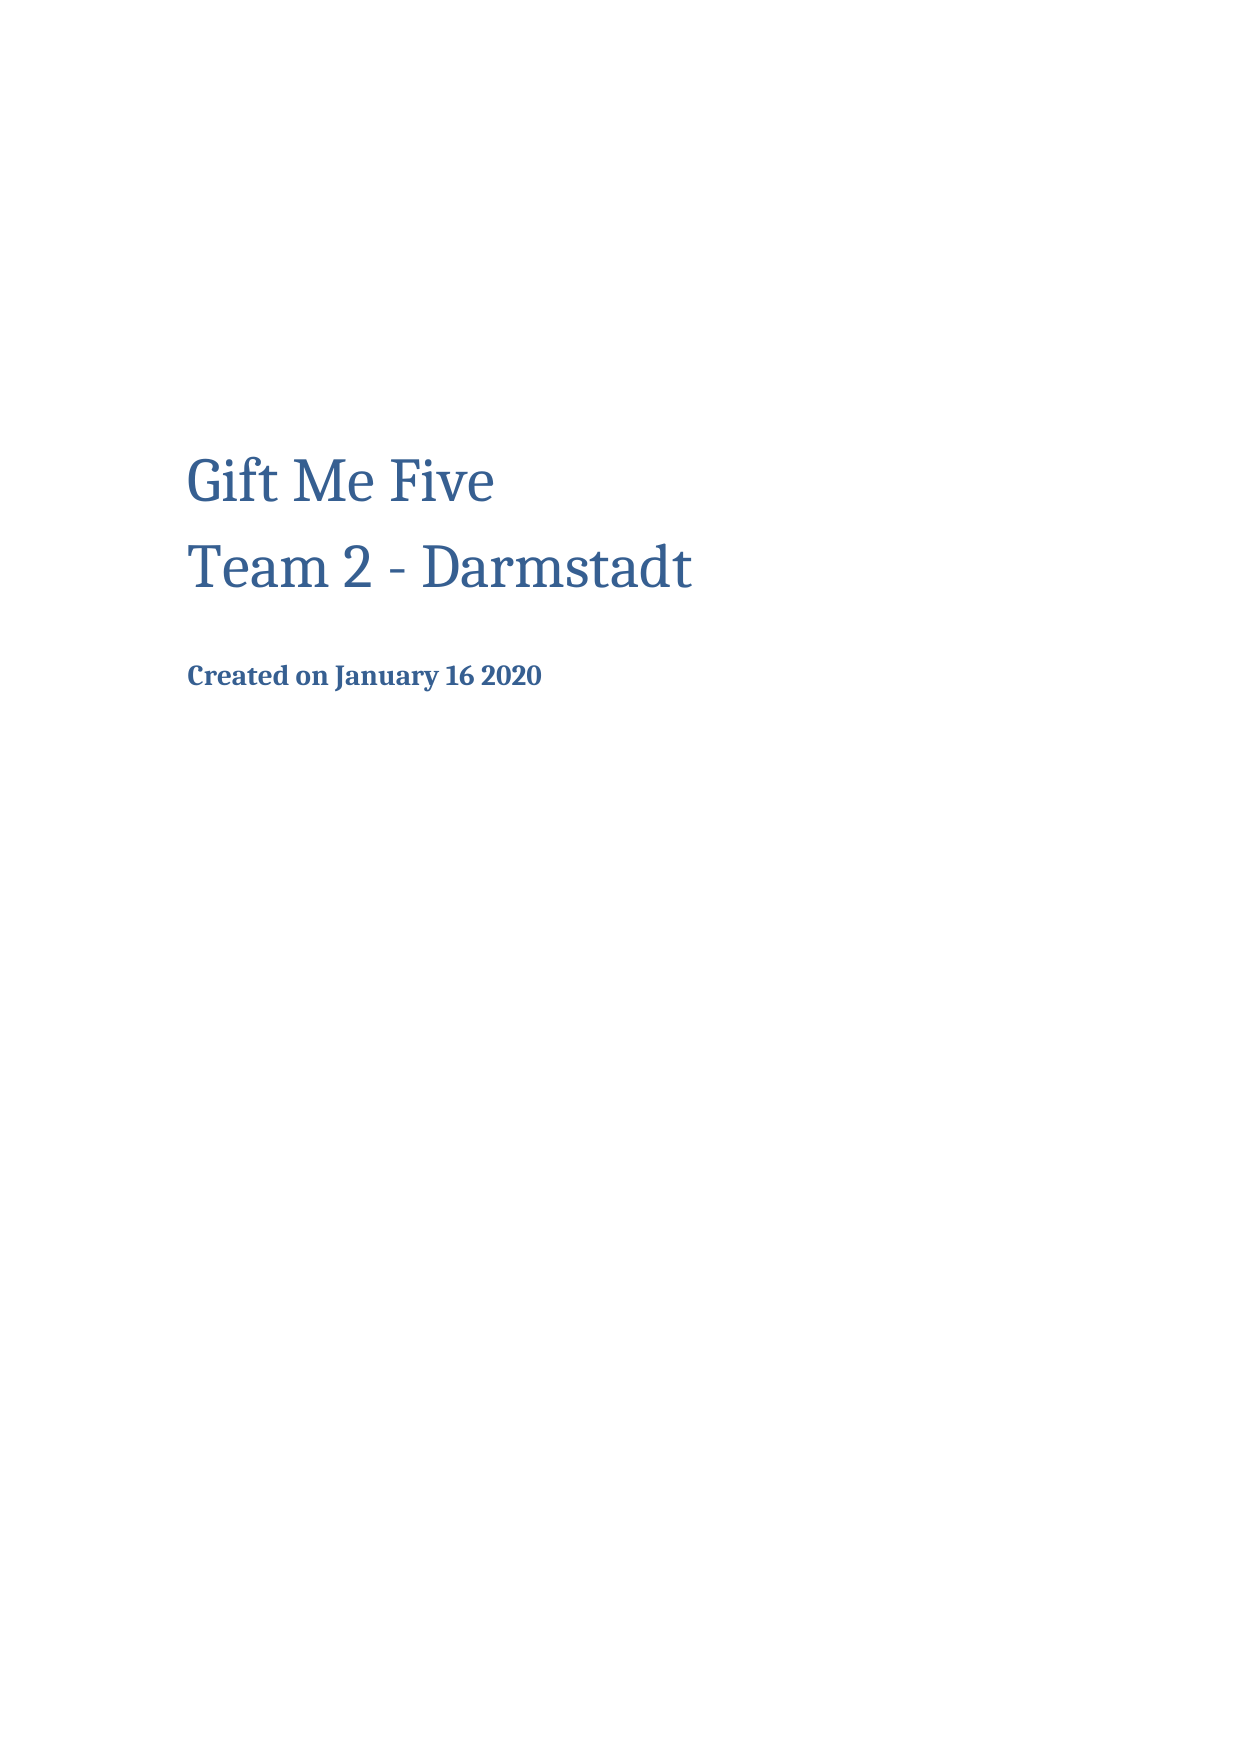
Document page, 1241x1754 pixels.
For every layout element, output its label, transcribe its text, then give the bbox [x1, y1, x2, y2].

subtitle Created on January 16 2020 [341, 672, 430, 689]
subtitle Team 2 - Darmstadt [187, 558, 1053, 594]
subtitle Created on January 16 2020 [187, 672, 338, 689]
subtitle Gift Me Five [187, 472, 1053, 508]
subtitle Created on January 16 2020 [431, 672, 1053, 689]
